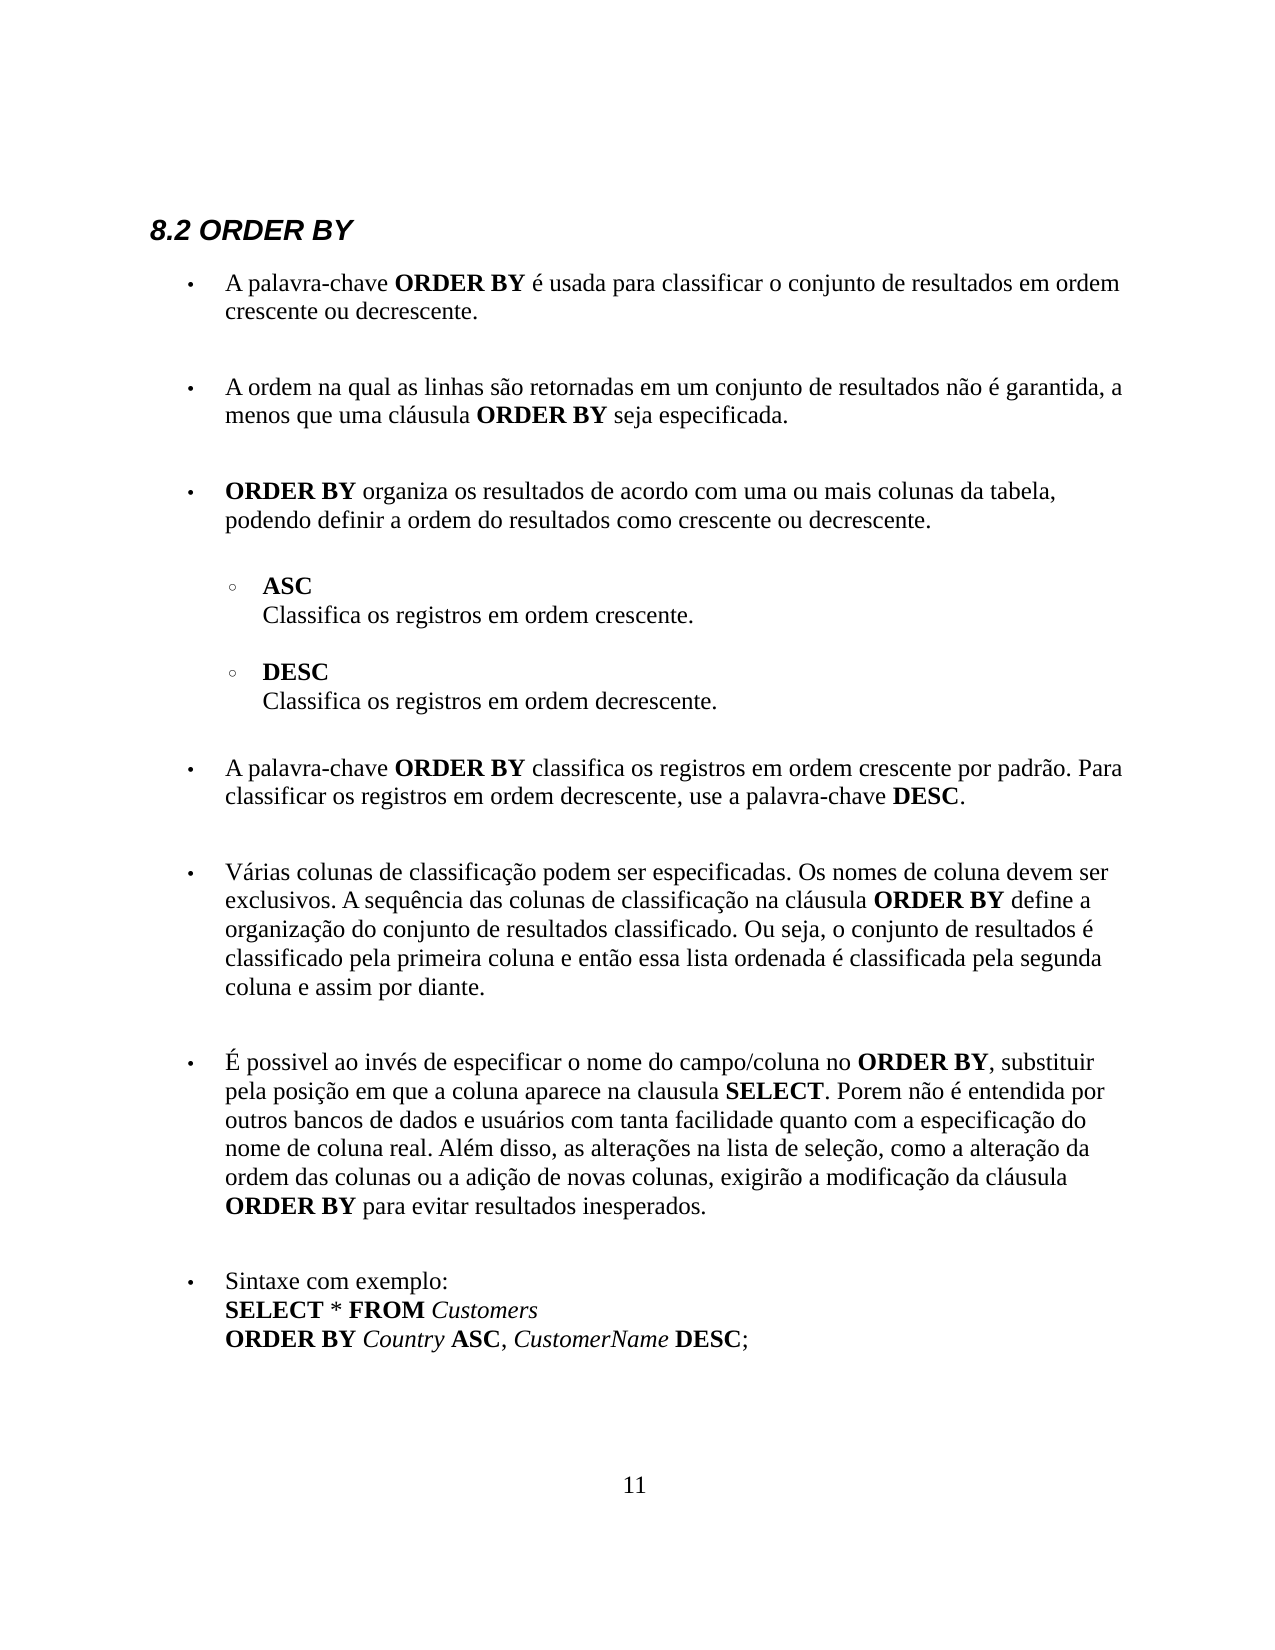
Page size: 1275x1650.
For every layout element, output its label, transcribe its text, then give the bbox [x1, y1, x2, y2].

list Sintaxe com exemplo: SELECT * FROM Customers ORDER BY Country ASC, CustomerName DESC; [187, 1266, 1125, 1381]
list A palavra-chave ORDER BY classifica os registros em ordem crescente por padrão. Para classificar os registros em ordem decrescente, use a palavra-chave DESC. [187, 753, 1125, 839]
list A ordem na qual as linhas são retornadas em um conjunto de resultados não é garantida, a menos que uma cláusula ORDER BY seja especificada. [187, 372, 1125, 458]
list Várias colunas de classificação podem ser especificadas. Os nomes de coluna devem ser exclusivos. A sequência das colunas de classificação na cláusula ORDER BY define a organização do conjunto de resultados classificado. Ou seja, o conjunto de resultados é classificado pela primeira coluna e então essa lista ordenada é classificada pela segunda coluna e assim por diante. [187, 857, 1125, 1029]
list É possivel ao invés de especificar o nome do campo/coluna no ORDER BY, substituir pela posição em que a coluna aparece na clausula SELECT. Porem não é entendida por outros bancos de dados e usuários com tanta facilidade quanto com a especificação do nome de coluna real. Além disso, as alterações na lista de seleção, como a alteração da ordem das colunas ou a adição de novas colunas, exigirão a modificação da cláusula ORDER BY para evitar resultados inesperados. [187, 1047, 1125, 1248]
list ORDER BY organiza os resultados de acordo com uma ou mais colunas da tabela, podendo definir a ordem do resultados como crescente ou decrescente. [187, 476, 1125, 562]
list DESC Classifica os registros em ordem decrescente. [225, 657, 1125, 744]
subtitle 8.2 ORDER BY [150, 213, 1125, 246]
list A palavra-chave ORDER BY é usada para classificar o conjunto de resultados em ordem crescente ou decrescente. [187, 268, 1125, 354]
list [187, 150, 1125, 179]
list ASC Classifica os registros em ordem crescente. [225, 571, 1125, 657]
